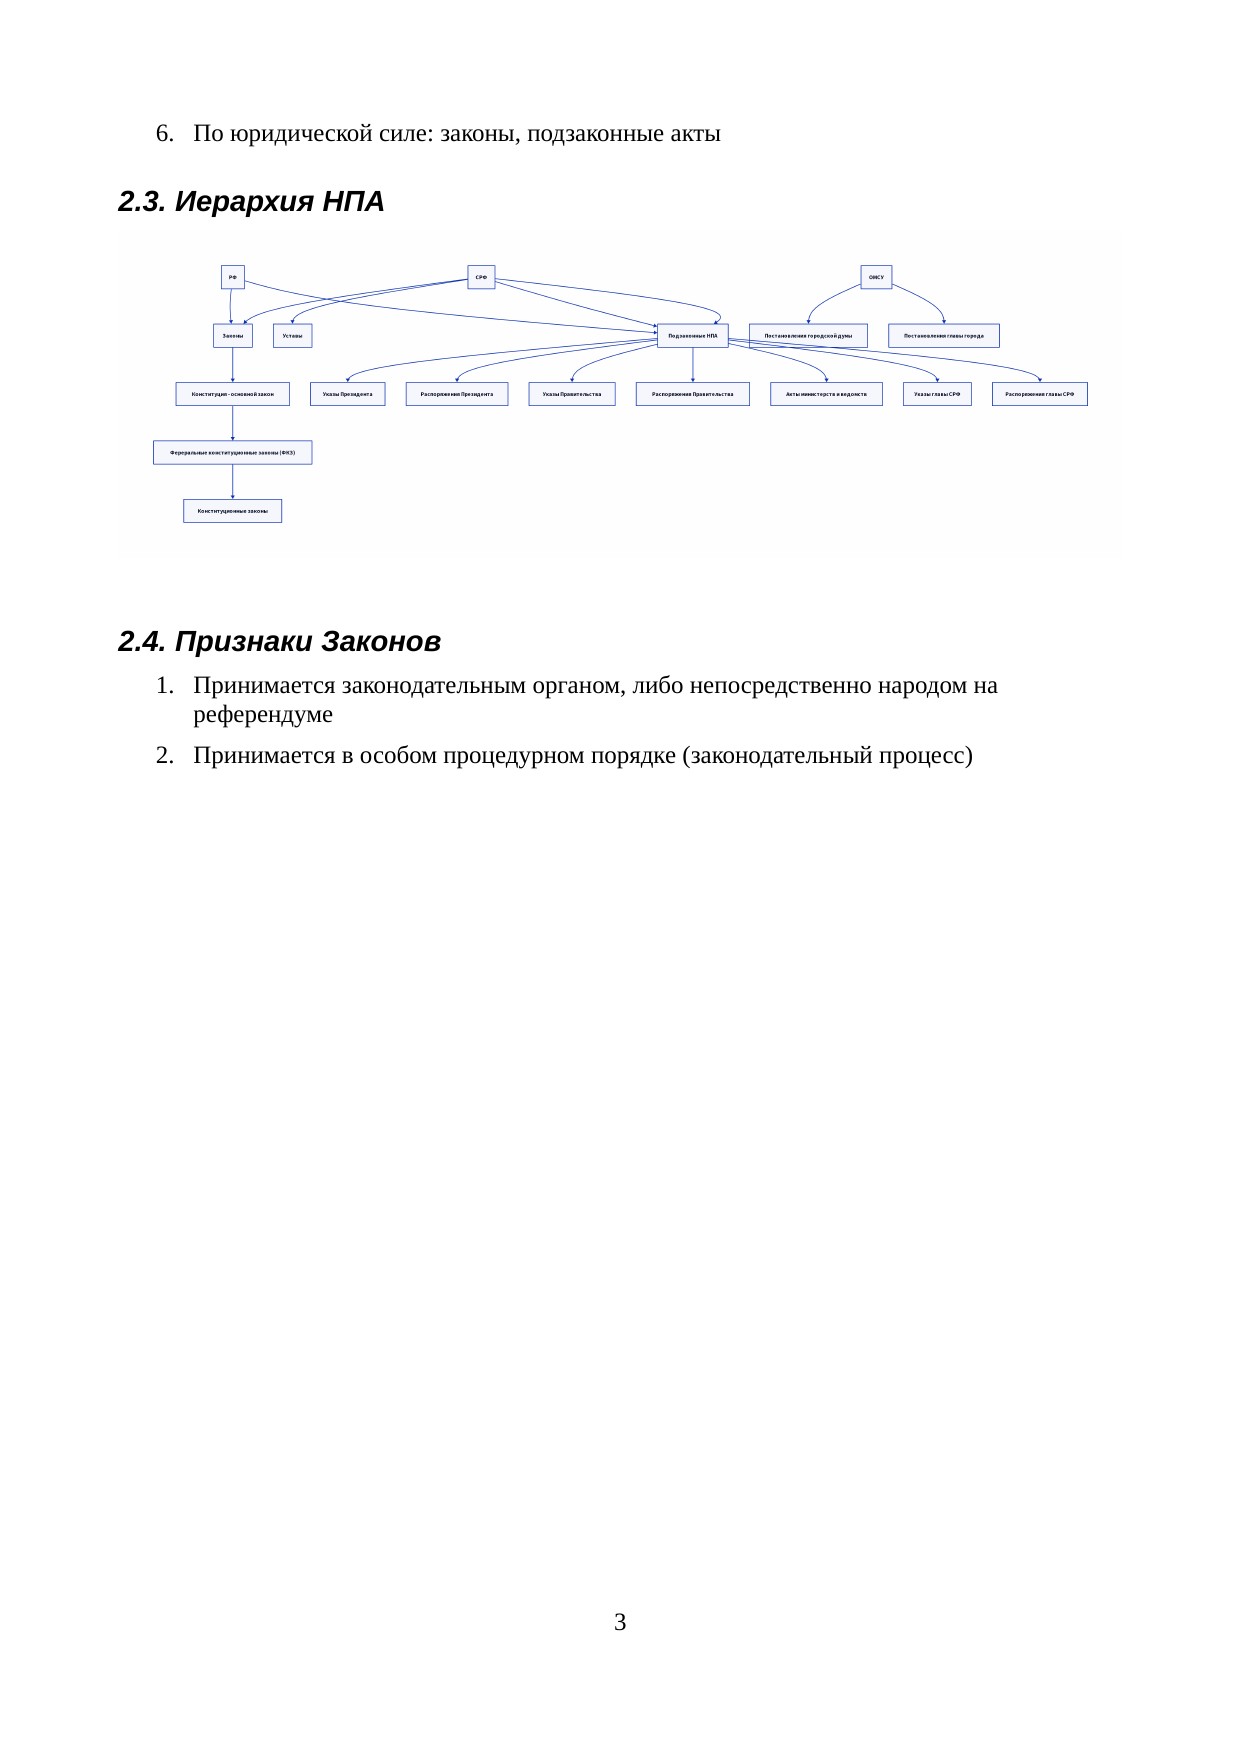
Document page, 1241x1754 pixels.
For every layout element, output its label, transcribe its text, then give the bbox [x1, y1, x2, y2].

subtitle Иерархия НПА [118, 184, 1122, 218]
list Принимается законодательным органом, либо непосредственно народом на референдуме [156, 670, 1122, 727]
list По юридической силе: законы, подзаконные акты [156, 118, 1122, 147]
list Принимается в особом процедурном порядке (законодательный процесс) [156, 740, 1122, 769]
subtitle Признаки Законов [118, 624, 1122, 657]
